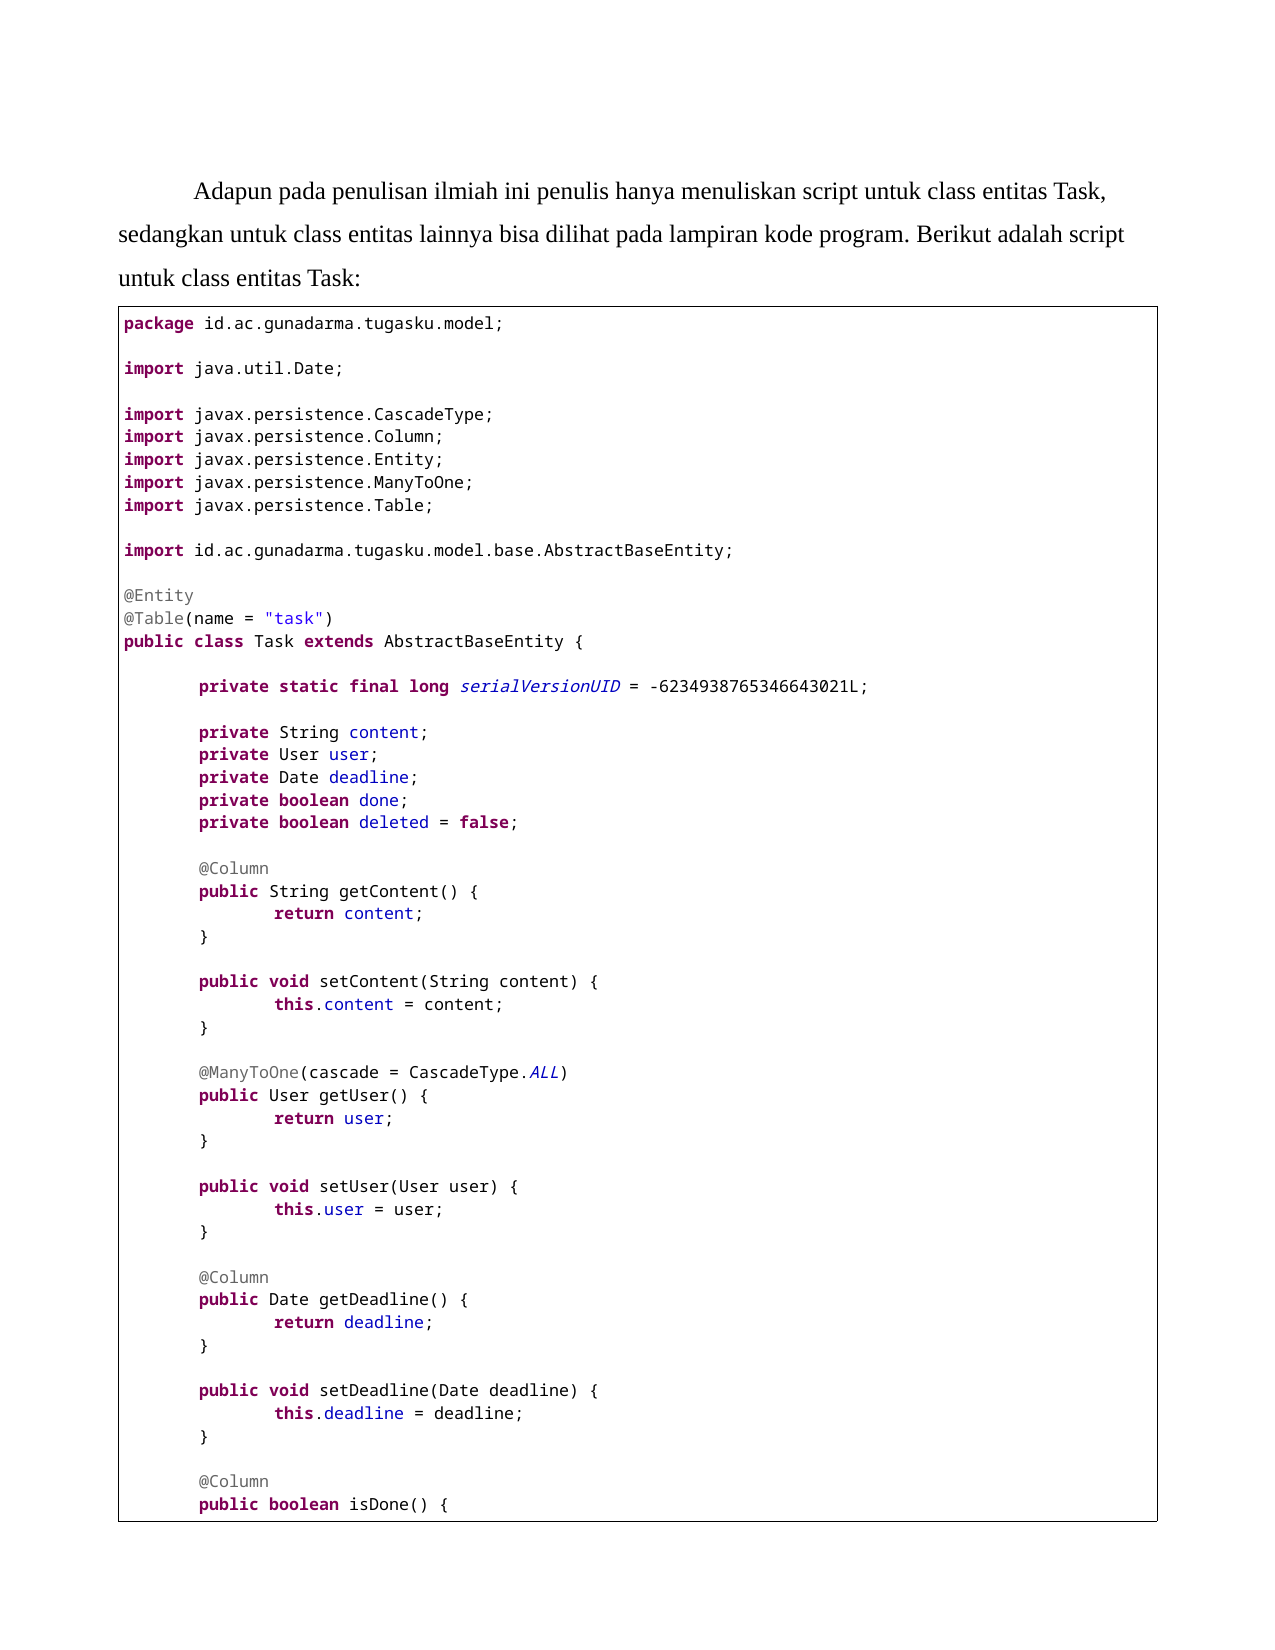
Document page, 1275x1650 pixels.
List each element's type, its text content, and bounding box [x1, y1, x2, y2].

table_header package id.ac.gunadarma.tugasku.model; import java.util.Date; import javax.persistence.CascadeType; import javax.persistence.Column; import javax.persistence.Entity; import javax.persistence.ManyToOne; import javax.persistence.Table; import id.ac.gunadarma.tugasku.model.base.AbstractBaseEntity; @Entity @Table(name = "task") public class Task extends AbstractBaseEntity { private static final long serialVersionUID = -6234938765346643021L; private String content; private User user; private Date deadline; private boolean done; private boolean deleted = false; @Column public String getContent() { return content; } public void setContent(String content) { this.content = content; } @ManyToOne(cascade = CascadeType.ALL) public User getUser() { return user; } public void setUser(User user) { this.user = user; } @Column public Date getDeadline() { return deadline; } public void setDeadline(Date deadline) { this.deadline = deadline; } @Column public boolean isDone() { [119, 307, 1157, 1521]
text Adapun pada penulisan ilmiah ini penulis hanya menuliskan script untuk class entitas Task, sedangkan untuk class entitas lainnya bisa dilihat pada lampiran kode program. Berikut adalah script untuk class entitas Task: [118, 176, 1157, 291]
